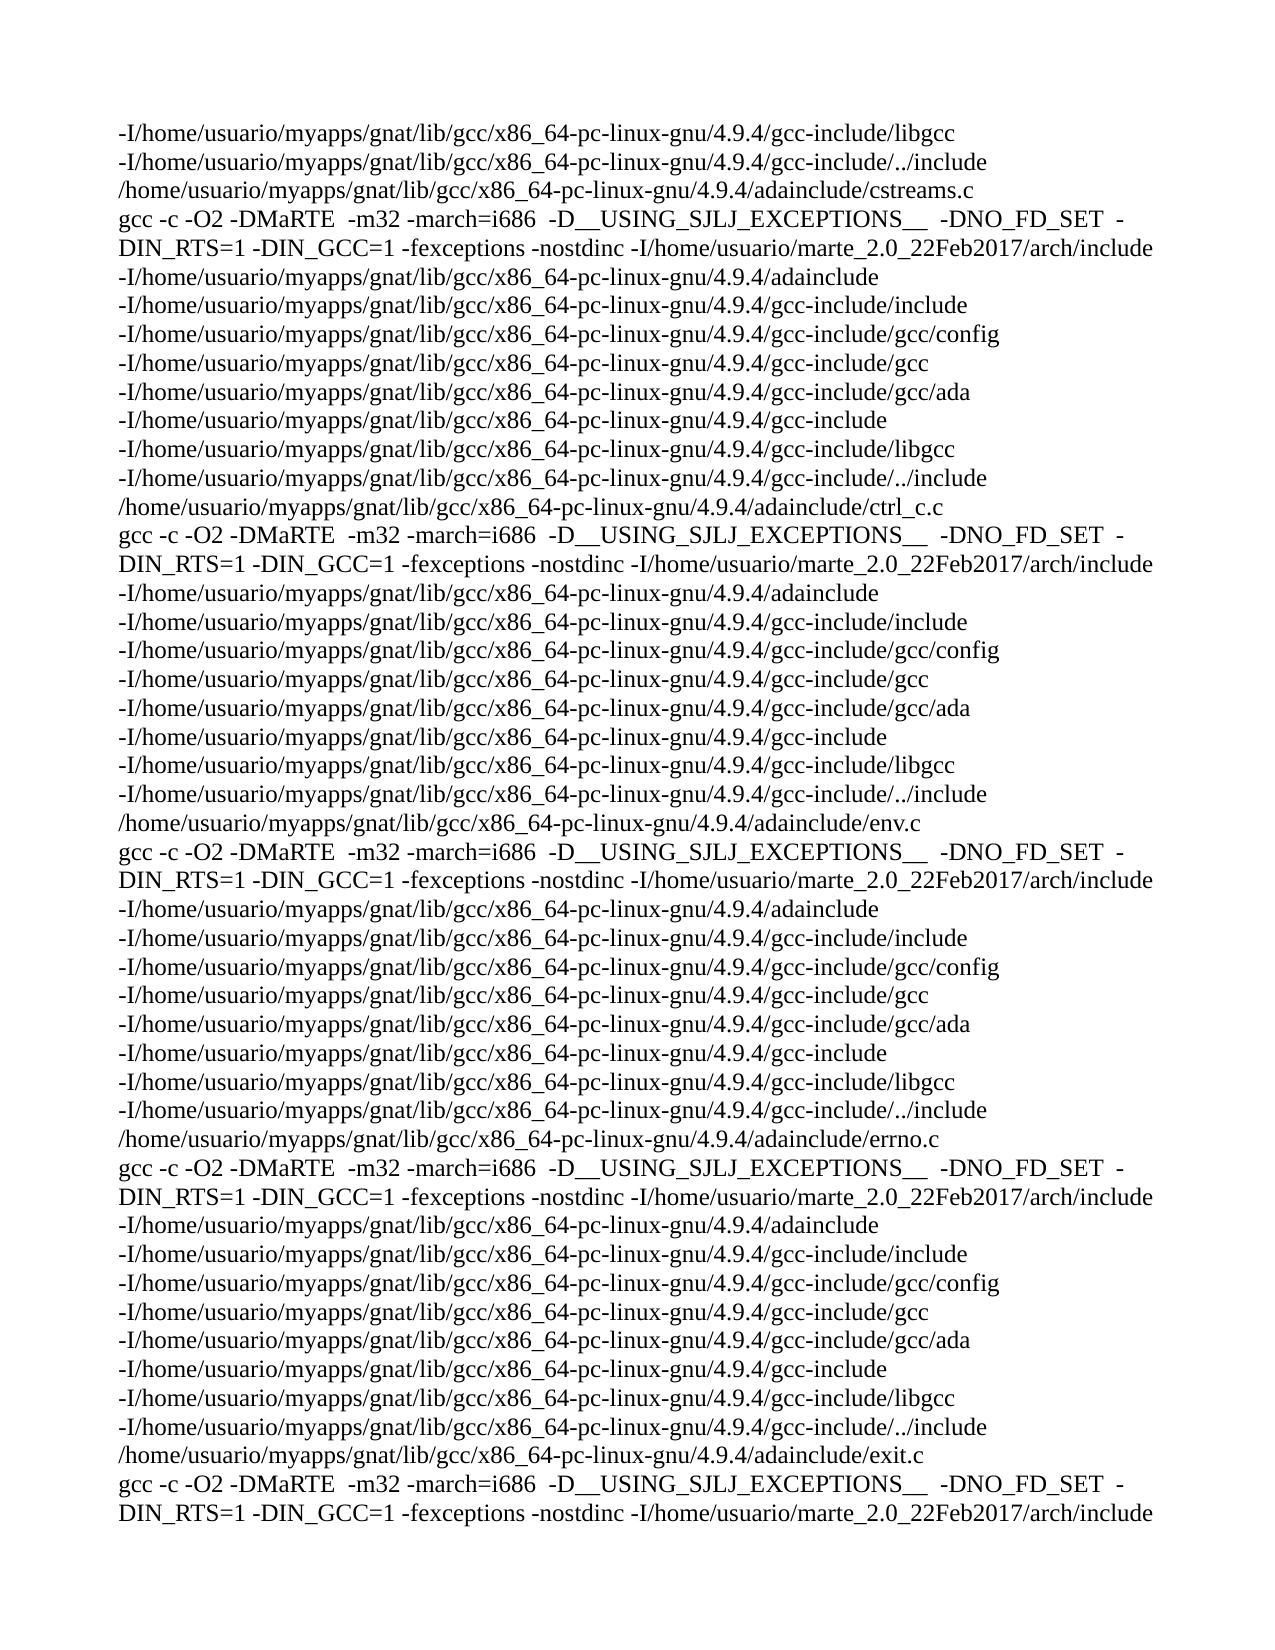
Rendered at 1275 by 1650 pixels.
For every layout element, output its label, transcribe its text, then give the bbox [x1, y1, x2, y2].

text gcc -c -O2 -DMaRTE -m32 -march=i686 -D__USING_SJLJ_EXCEPTIONS__ -DNO_FD_SET -DIN_RTS=1 -DIN_GCC=1 -fexceptions -nostdinc -I/home/usuario/marte_2.0_22Feb2017/arch/include -I/home/usuario/myapps/gnat/lib/gcc/x86_64-pc-linux-gnu/4.9.4/adainclude -I/home/usuario/myapps/gnat/lib/gcc/x86_64-pc-linux-gnu/4.9.4/gcc-include/include -I/home/usuario/myapps/gnat/lib/gcc/x86_64-pc-linux-gnu/4.9.4/gcc-include/gcc/config -I/home/usuario/myapps/gnat/lib/gcc/x86_64-pc-linux-gnu/4.9.4/gcc-include/gcc -I/home/usuario/myapps/gnat/lib/gcc/x86_64-pc-linux-gnu/4.9.4/gcc-include/gcc/ada -I/home/usuario/myapps/gnat/lib/gcc/x86_64-pc-linux-gnu/4.9.4/gcc-include -I/home/usuario/myapps/gnat/lib/gcc/x86_64-pc-linux-gnu/4.9.4/gcc-include/libgcc -I/home/usuario/myapps/gnat/lib/gcc/x86_64-pc-linux-gnu/4.9.4/gcc-include/../include /home/usuario/myapps/gnat/lib/gcc/x86_64-pc-linux-gnu/4.9.4/adainclude/env.c [118, 521, 1157, 837]
text gcc -c -O2 -DMaRTE -m32 -march=i686 -D__USING_SJLJ_EXCEPTIONS__ -DNO_FD_SET -DIN_RTS=1 -DIN_GCC=1 -fexceptions -nostdinc -I/home/usuario/marte_2.0_22Feb2017/arch/include -I/home/usuario/myapps/gnat/lib/gcc/x86_64-pc-linux-gnu/4.9.4/adainclude -I/home/usuario/myapps/gnat/lib/gcc/x86_64-pc-linux-gnu/4.9.4/gcc-include/include -I/home/usuario/myapps/gnat/lib/gcc/x86_64-pc-linux-gnu/4.9.4/gcc-include/gcc/config -I/home/usuario/myapps/gnat/lib/gcc/x86_64-pc-linux-gnu/4.9.4/gcc-include/gcc -I/home/usuario/myapps/gnat/lib/gcc/x86_64-pc-linux-gnu/4.9.4/gcc-include/gcc/ada -I/home/usuario/myapps/gnat/lib/gcc/x86_64-pc-linux-gnu/4.9.4/gcc-include -I/home/usuario/myapps/gnat/lib/gcc/x86_64-pc-linux-gnu/4.9.4/gcc-include/libgcc -I/home/usuario/myapps/gnat/lib/gcc/x86_64-pc-linux-gnu/4.9.4/gcc-include/../include /home/usuario/myapps/gnat/lib/gcc/x86_64-pc-linux-gnu/4.9.4/adainclude/exit.c [118, 1153, 1157, 1469]
text gcc -c -O2 -DMaRTE -m32 -march=i686 -D__USING_SJLJ_EXCEPTIONS__ -DNO_FD_SET -DIN_RTS=1 -DIN_GCC=1 -fexceptions -nostdinc -I/home/usuario/marte_2.0_22Feb2017/arch/include [118, 1469, 1157, 1527]
text gcc -c -O2 -DMaRTE -m32 -march=i686 -D__USING_SJLJ_EXCEPTIONS__ -DNO_FD_SET -DIN_RTS=1 -DIN_GCC=1 -fexceptions -nostdinc -I/home/usuario/marte_2.0_22Feb2017/arch/include -I/home/usuario/myapps/gnat/lib/gcc/x86_64-pc-linux-gnu/4.9.4/adainclude -I/home/usuario/myapps/gnat/lib/gcc/x86_64-pc-linux-gnu/4.9.4/gcc-include/include -I/home/usuario/myapps/gnat/lib/gcc/x86_64-pc-linux-gnu/4.9.4/gcc-include/gcc/config -I/home/usuario/myapps/gnat/lib/gcc/x86_64-pc-linux-gnu/4.9.4/gcc-include/gcc -I/home/usuario/myapps/gnat/lib/gcc/x86_64-pc-linux-gnu/4.9.4/gcc-include/gcc/ada -I/home/usuario/myapps/gnat/lib/gcc/x86_64-pc-linux-gnu/4.9.4/gcc-include -I/home/usuario/myapps/gnat/lib/gcc/x86_64-pc-linux-gnu/4.9.4/gcc-include/libgcc -I/home/usuario/myapps/gnat/lib/gcc/x86_64-pc-linux-gnu/4.9.4/gcc-include/../include /home/usuario/myapps/gnat/lib/gcc/x86_64-pc-linux-gnu/4.9.4/adainclude/ctrl_c.c [118, 204, 1157, 521]
text -I/home/usuario/myapps/gnat/lib/gcc/x86_64-pc-linux-gnu/4.9.4/gcc-include/libgcc -I/home/usuario/myapps/gnat/lib/gcc/x86_64-pc-linux-gnu/4.9.4/gcc-include/../include /home/usuario/myapps/gnat/lib/gcc/x86_64-pc-linux-gnu/4.9.4/adainclude/cstreams.c [118, 118, 1157, 204]
text gcc -c -O2 -DMaRTE -m32 -march=i686 -D__USING_SJLJ_EXCEPTIONS__ -DNO_FD_SET -DIN_RTS=1 -DIN_GCC=1 -fexceptions -nostdinc -I/home/usuario/marte_2.0_22Feb2017/arch/include -I/home/usuario/myapps/gnat/lib/gcc/x86_64-pc-linux-gnu/4.9.4/adainclude -I/home/usuario/myapps/gnat/lib/gcc/x86_64-pc-linux-gnu/4.9.4/gcc-include/include -I/home/usuario/myapps/gnat/lib/gcc/x86_64-pc-linux-gnu/4.9.4/gcc-include/gcc/config -I/home/usuario/myapps/gnat/lib/gcc/x86_64-pc-linux-gnu/4.9.4/gcc-include/gcc -I/home/usuario/myapps/gnat/lib/gcc/x86_64-pc-linux-gnu/4.9.4/gcc-include/gcc/ada -I/home/usuario/myapps/gnat/lib/gcc/x86_64-pc-linux-gnu/4.9.4/gcc-include -I/home/usuario/myapps/gnat/lib/gcc/x86_64-pc-linux-gnu/4.9.4/gcc-include/libgcc -I/home/usuario/myapps/gnat/lib/gcc/x86_64-pc-linux-gnu/4.9.4/gcc-include/../include /home/usuario/myapps/gnat/lib/gcc/x86_64-pc-linux-gnu/4.9.4/adainclude/errno.c [118, 837, 1157, 1153]
